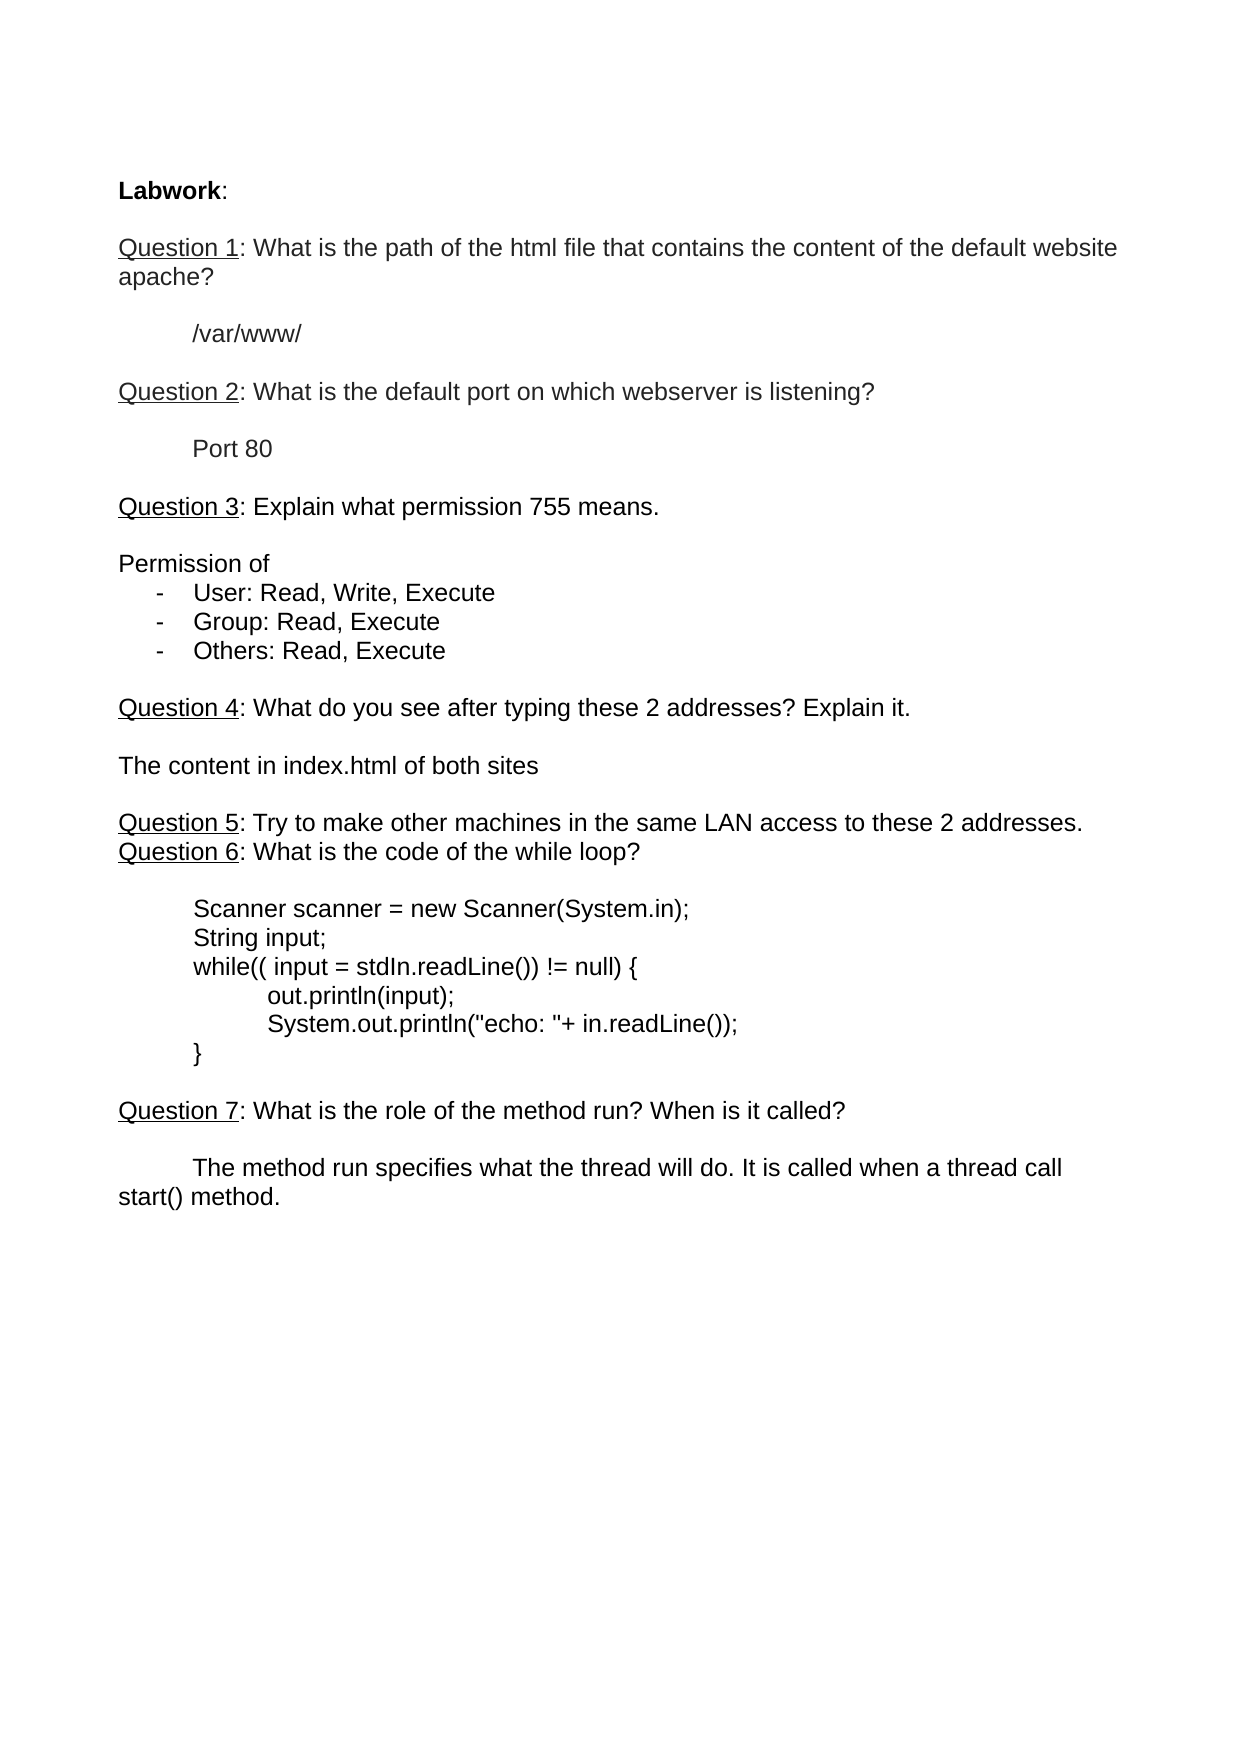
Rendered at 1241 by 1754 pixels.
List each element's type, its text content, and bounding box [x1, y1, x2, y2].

text Permission of [118, 549, 1122, 578]
text String input; [193, 923, 1122, 952]
text Labwork: [118, 176, 1122, 204]
text Question 4: What do you see after typing these 2 addresses? Explain it. [118, 693, 1122, 722]
list Group: Read, Execute [156, 607, 1122, 636]
text Question 5: Try to make other machines in the same LAN access to these 2 addresses. [118, 808, 1122, 837]
list User: Read, Write, Execute [156, 578, 1122, 607]
text Question 7: What is the role of the method run? When is it called? [118, 1096, 1122, 1124]
text /var/www/ [118, 319, 1122, 348]
text } [193, 1038, 1122, 1067]
text Port 80 [118, 434, 1122, 463]
list Others: Read, Execute [156, 636, 1122, 664]
text Question 2: What is the default port on which webserver is listening? [118, 377, 1122, 406]
text while(( input = stdIn.readLine()) != null) { [193, 952, 1122, 981]
text Question 3: Explain what permission 755 means. [118, 492, 1122, 521]
text out.println(input); [193, 981, 1122, 1009]
text The content in index.html of both sites [118, 751, 1122, 779]
text Question 6: What is the code of the while loop? [118, 837, 1122, 866]
text Scanner scanner = new Scanner(System.in); [193, 894, 1122, 923]
text The method run specifies what the thread will do. It is called when a thread call start() method. [118, 1153, 1122, 1211]
text System.out.println("echo: "+ in.readLine()); [193, 1009, 1122, 1038]
text Question 1: What is the path of the html file that contains the content of the default website apache? [118, 233, 1122, 291]
